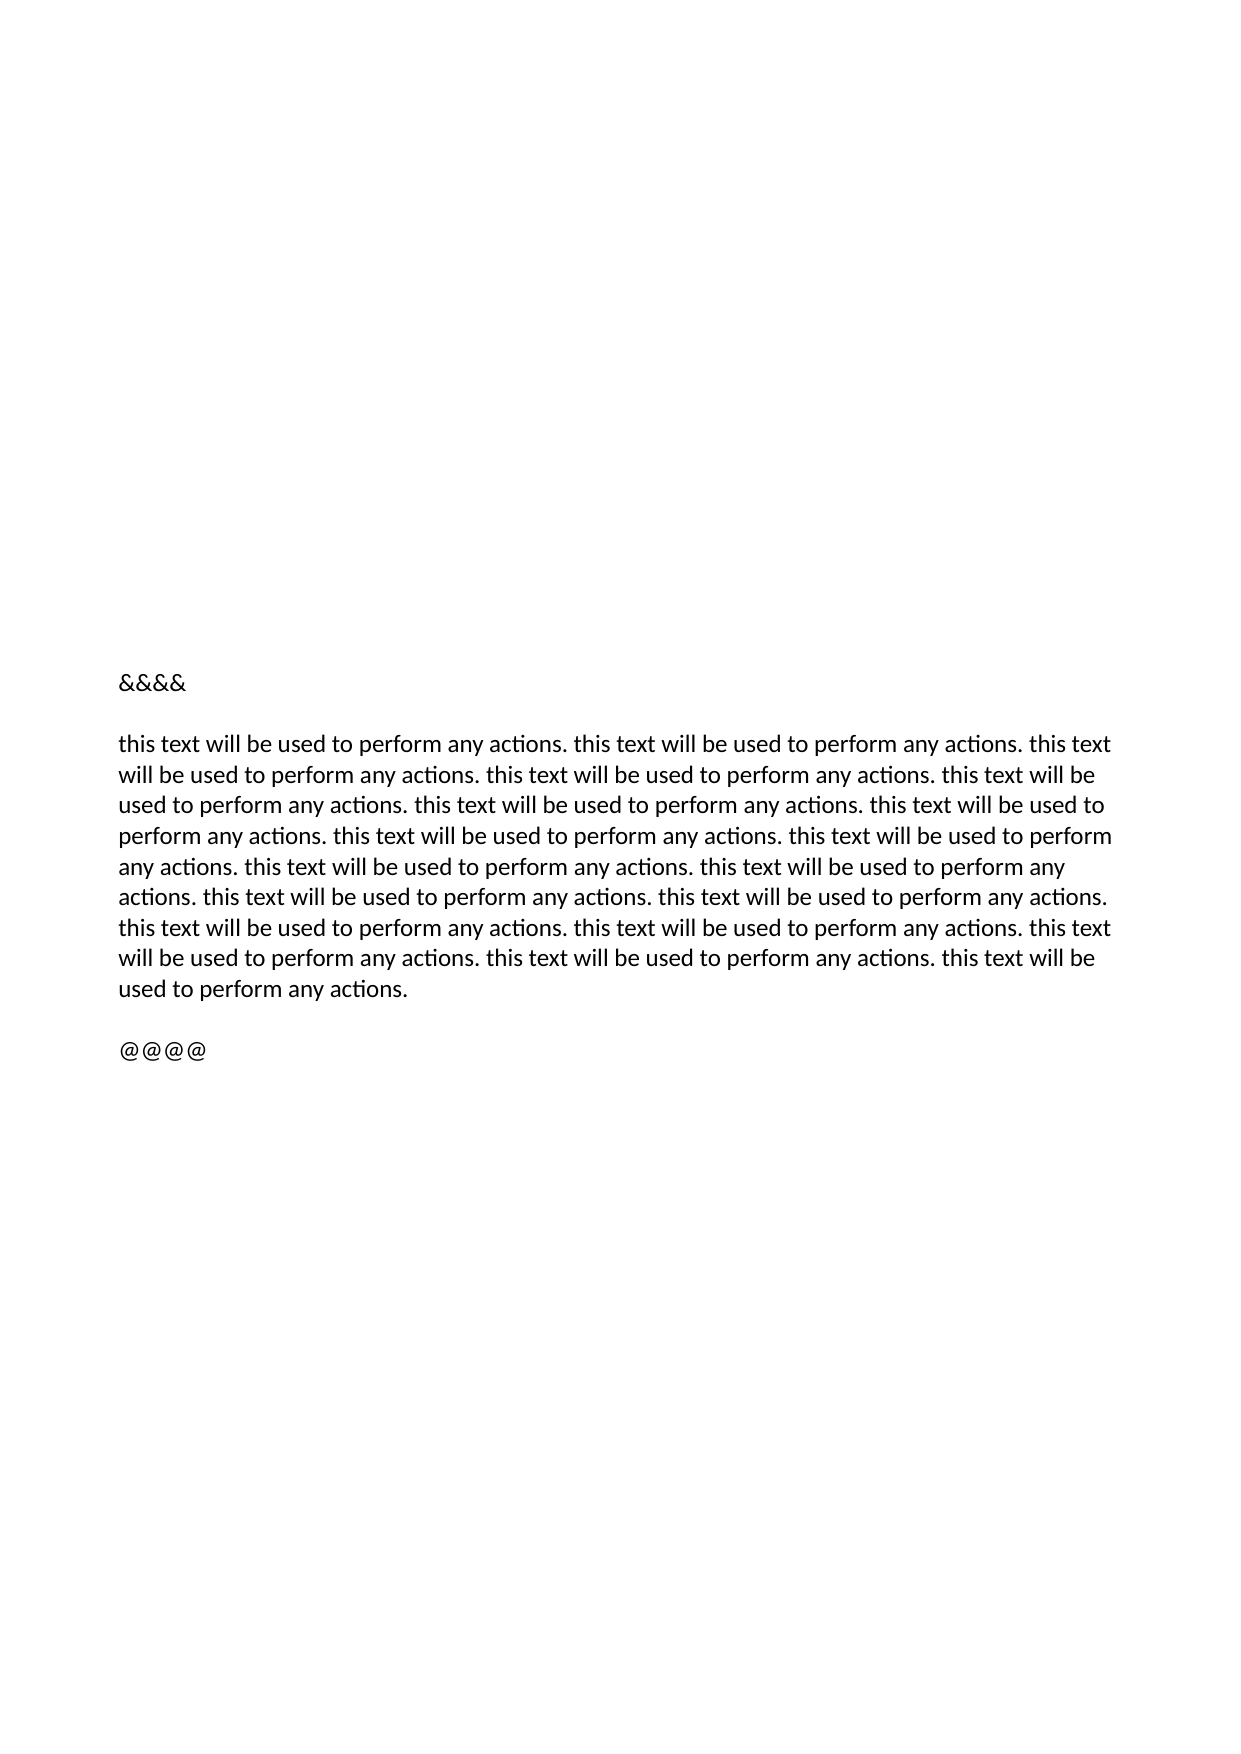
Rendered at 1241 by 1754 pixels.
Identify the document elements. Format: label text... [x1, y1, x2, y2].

text @@@@ [118, 1034, 1122, 1064]
text &&&& [118, 667, 1122, 698]
text this text will be used to perform any actions. this text will be used to perform any actions. this text will be used to perform any actions. this text will be used to perform any actions. this text will be used to perform any actions. this text will be used to perform any actions. this text will be used to perform any actions. this text will be used to perform any actions. this text will be used to perform any actions. this text will be used to perform any actions. this text will be used to perform any actions. this text will be used to perform any actions. this text will be used to perform any actions. this text will be used to perform any actions. this text will be used to perform any actions. this text will be used to perform any actions. this text will be used to perform any actions. this text will be used to perform any actions. [118, 728, 1122, 1003]
